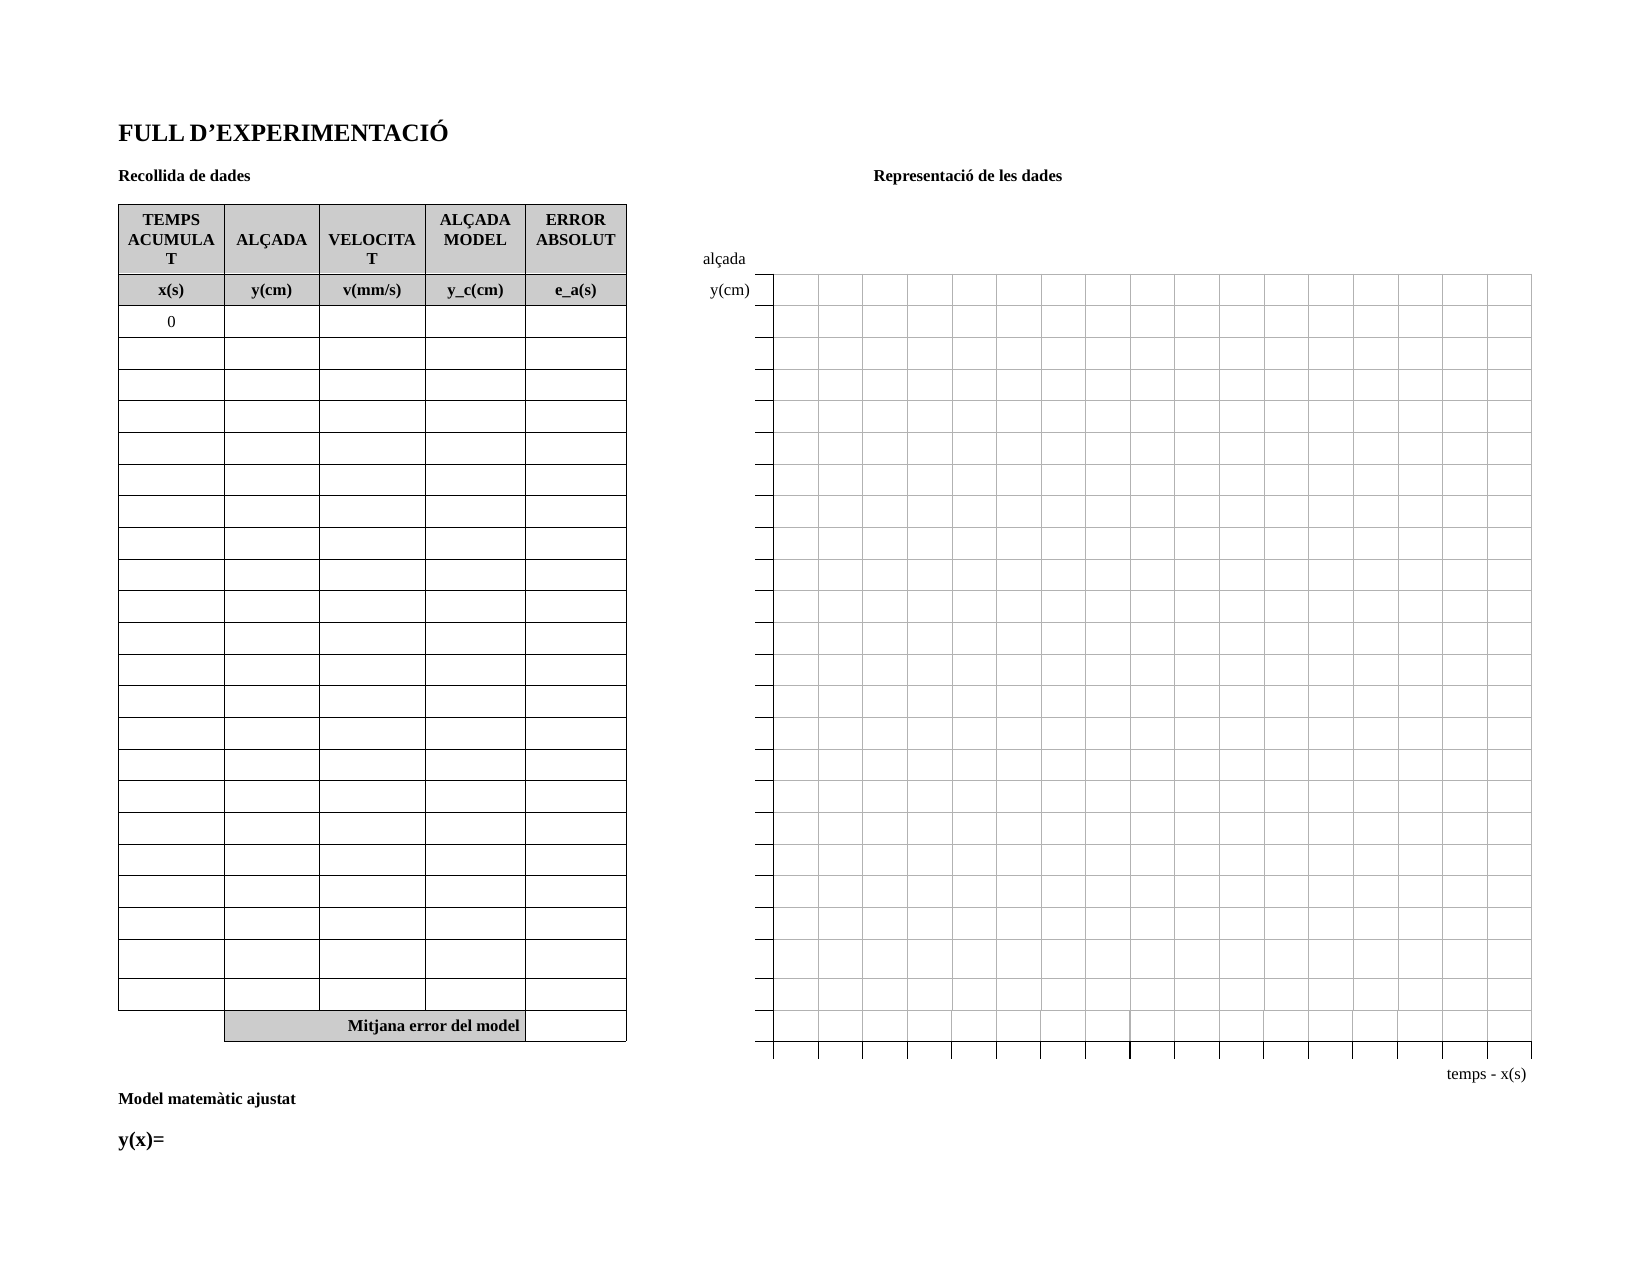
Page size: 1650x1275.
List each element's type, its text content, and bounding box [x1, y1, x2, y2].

table_cell [627, 978, 755, 1009]
table_cell [1220, 686, 1264, 717]
table_cell [526, 370, 626, 400]
table_cell [1086, 338, 1130, 368]
table_cell [526, 908, 626, 938]
table_cell [320, 465, 425, 495]
table_cell [1443, 750, 1487, 780]
table_cell [1265, 465, 1308, 495]
table_cell [1086, 655, 1130, 685]
table_cell [1220, 979, 1264, 1009]
table_cell [863, 338, 907, 368]
table_cell [1443, 591, 1487, 622]
table_cell [1399, 718, 1442, 748]
table_cell [1175, 275, 1219, 305]
table_cell [1265, 591, 1308, 622]
table_cell [1131, 876, 1174, 907]
table_cell [1353, 1042, 1397, 1058]
table_cell [426, 591, 525, 622]
table_cell [1354, 528, 1398, 558]
table_cell [1130, 1059, 1174, 1089]
table_cell [863, 591, 907, 622]
table_cell [953, 275, 996, 305]
table_cell [774, 750, 818, 780]
table_cell [755, 401, 773, 432]
table_cell [526, 433, 626, 463]
table_cell [1086, 940, 1130, 978]
table_cell [953, 496, 996, 527]
table_cell [953, 465, 996, 495]
table_cell [908, 370, 952, 400]
table_cell [863, 370, 907, 400]
table_cell [1443, 401, 1487, 432]
table_cell [997, 1042, 1040, 1058]
table_cell [119, 718, 224, 748]
table_cell [953, 979, 996, 1009]
table_cell [1220, 718, 1264, 748]
table_cell [819, 275, 862, 305]
table_cell [1309, 591, 1353, 622]
table_cell [1131, 813, 1174, 843]
table_cell [526, 686, 626, 717]
table_cell [119, 845, 224, 875]
table_header [1442, 204, 1487, 273]
table_cell [997, 908, 1041, 938]
table_cell [526, 1011, 626, 1041]
table_cell [774, 433, 818, 463]
table_cell [1131, 338, 1174, 368]
table_cell [1131, 465, 1174, 495]
table_cell [627, 464, 755, 495]
table_cell [1265, 338, 1308, 368]
table_cell [819, 718, 862, 748]
table_cell [320, 560, 425, 590]
table_cell [526, 655, 626, 685]
table_cell [627, 305, 755, 337]
table_cell [1399, 876, 1442, 907]
table_cell [426, 686, 525, 717]
table_cell [627, 875, 755, 907]
table_cell [1265, 845, 1308, 875]
table_header [996, 204, 1041, 273]
table_cell [1443, 1042, 1487, 1058]
table_cell [1488, 845, 1531, 875]
table_cell [755, 496, 773, 527]
table_cell [1131, 1011, 1174, 1041]
table_header ALÇADA MODEL [426, 205, 525, 273]
table_cell [953, 686, 996, 717]
table_cell [320, 813, 425, 843]
table_cell [320, 338, 425, 368]
table_cell [1354, 718, 1398, 748]
table_cell [1086, 401, 1130, 432]
table_cell [1220, 560, 1264, 590]
table_cell [225, 781, 319, 812]
table_cell [225, 560, 319, 590]
table_cell [526, 750, 626, 780]
table_cell [119, 528, 224, 558]
table_cell [755, 718, 773, 748]
table_cell [774, 623, 818, 653]
table_cell [1488, 979, 1531, 1009]
table_cell [627, 654, 755, 685]
table_cell [1265, 370, 1308, 400]
table_cell [1175, 306, 1219, 337]
table_cell [953, 560, 996, 590]
table_cell [819, 528, 862, 558]
table_cell [1264, 1011, 1308, 1041]
table_cell [1175, 750, 1219, 780]
table_cell [863, 528, 907, 558]
table_cell [819, 655, 862, 685]
table_cell [1488, 655, 1531, 685]
table_cell [908, 560, 952, 590]
table_cell [1399, 845, 1442, 875]
table_cell [1219, 1059, 1264, 1089]
table_cell [1086, 528, 1130, 558]
table_cell [774, 718, 818, 748]
table_cell [1131, 845, 1174, 875]
table_cell [908, 813, 952, 843]
table_cell [1086, 1042, 1129, 1058]
table_cell temps - x(s) [1398, 1059, 1532, 1089]
table_cell [1354, 433, 1398, 463]
table_cell [997, 1011, 1040, 1041]
table_cell [225, 908, 319, 938]
table_cell [997, 876, 1041, 907]
table_cell [1220, 528, 1264, 558]
table_cell [1175, 1042, 1219, 1058]
table_cell [1175, 718, 1219, 748]
table_cell [1175, 686, 1219, 717]
table_cell [863, 655, 907, 685]
table_cell [1488, 306, 1531, 337]
table_cell [1354, 781, 1398, 812]
table_cell [1220, 1042, 1263, 1058]
table_cell [119, 979, 224, 1009]
table_cell [1175, 496, 1219, 527]
table_cell [1265, 560, 1308, 590]
table_cell [1488, 718, 1531, 748]
table_cell [1488, 591, 1531, 622]
table_cell [225, 433, 319, 463]
table_cell [774, 813, 818, 843]
table_cell [320, 655, 425, 685]
table_cell [1488, 1011, 1531, 1041]
table_cell [953, 623, 996, 653]
table_header [1398, 204, 1442, 273]
table_cell [1488, 686, 1531, 717]
table_cell [320, 370, 425, 400]
table_cell [908, 528, 952, 558]
table_cell [908, 876, 952, 907]
table_cell [774, 1042, 818, 1058]
table_cell [863, 686, 907, 717]
table_cell [1309, 781, 1353, 812]
table_cell [863, 845, 907, 875]
table_cell y(cm) [627, 274, 755, 305]
table_cell [119, 370, 224, 400]
table_cell [119, 496, 224, 527]
table_cell [863, 496, 907, 527]
table_cell [1354, 338, 1398, 368]
table_cell [952, 1011, 996, 1041]
text y(x)= [118, 1127, 1532, 1151]
table_header TEMPS ACUMULAT [119, 205, 224, 273]
table_cell [997, 306, 1041, 337]
table_cell [1042, 401, 1085, 432]
table_header [1085, 204, 1130, 273]
table_cell [1399, 686, 1442, 717]
table_cell [1309, 979, 1353, 1009]
table_cell [818, 1059, 862, 1089]
table_header ALÇADA [225, 205, 319, 273]
table_cell [1354, 979, 1398, 1009]
table_cell [819, 433, 862, 463]
table_cell [997, 401, 1041, 432]
table_cell [320, 306, 425, 337]
table_cell [997, 623, 1041, 653]
table_cell [819, 306, 862, 337]
table_cell [225, 306, 319, 337]
table_cell [320, 876, 425, 907]
table_cell [1041, 1042, 1085, 1058]
table_cell [1265, 979, 1308, 1009]
table_cell [426, 465, 525, 495]
table_header [1130, 204, 1174, 273]
table_cell [1354, 370, 1398, 400]
table_cell [225, 718, 319, 748]
table_cell [1041, 1059, 1085, 1089]
table_cell [1443, 496, 1487, 527]
table_cell y(cm) [225, 275, 319, 305]
table_cell [755, 813, 773, 843]
table_cell [1309, 718, 1353, 748]
table_cell [627, 749, 755, 780]
table_cell [1265, 433, 1308, 463]
table_cell [1220, 1011, 1263, 1041]
table_cell [1042, 845, 1085, 875]
table_cell [1265, 686, 1308, 717]
table_cell [755, 306, 773, 337]
table_cell [1443, 1011, 1487, 1041]
table_cell [755, 940, 773, 978]
table_cell [1220, 433, 1264, 463]
table_cell [627, 1010, 755, 1041]
table_cell [1309, 528, 1353, 558]
table_cell [627, 685, 755, 717]
table_cell [1265, 655, 1308, 685]
table_header [1219, 204, 1264, 273]
table_cell [118, 1041, 224, 1058]
table_header [952, 204, 996, 273]
table_cell [819, 876, 862, 907]
table_cell [1399, 560, 1442, 590]
table_cell [755, 845, 773, 875]
table_cell [1399, 591, 1442, 622]
table_cell [1399, 433, 1442, 463]
table_cell [526, 813, 626, 843]
table_cell [1354, 401, 1398, 432]
table_cell [1131, 781, 1174, 812]
table_cell [863, 1059, 907, 1089]
table_cell [1443, 718, 1487, 748]
table_cell [908, 686, 952, 717]
table_cell [1488, 560, 1531, 590]
table_cell [1443, 306, 1487, 337]
table_cell [426, 718, 525, 748]
table_cell [1086, 1011, 1129, 1041]
table_cell [320, 940, 425, 978]
table_header [1264, 204, 1308, 273]
table_cell [1042, 718, 1085, 748]
table_cell [1488, 623, 1531, 653]
table_cell [1086, 433, 1130, 463]
table_cell [863, 1011, 907, 1041]
table_cell [1175, 465, 1219, 495]
table_cell [1175, 401, 1219, 432]
table_cell [1175, 655, 1219, 685]
table_cell [863, 940, 907, 978]
table_cell [1131, 306, 1174, 337]
table_cell [953, 750, 996, 780]
table_cell [819, 560, 862, 590]
table_cell [119, 750, 224, 780]
table_cell [225, 876, 319, 907]
table_cell [953, 876, 996, 907]
table_cell [1443, 433, 1487, 463]
table_cell [1399, 496, 1442, 527]
table_cell [526, 876, 626, 907]
table_cell [774, 1059, 818, 1089]
table_cell [526, 528, 626, 558]
table_cell [1443, 908, 1487, 938]
table_cell [953, 718, 996, 748]
table_cell [1265, 306, 1308, 337]
table_cell [1265, 750, 1308, 780]
table_cell [1443, 338, 1487, 368]
table_cell [1131, 401, 1174, 432]
table_header [755, 204, 773, 273]
table_cell [755, 560, 773, 590]
table_cell [953, 908, 996, 938]
table_cell [119, 876, 224, 907]
table_cell [526, 781, 626, 812]
table_cell [1309, 433, 1353, 463]
table_header ERROR ABSOLUT [526, 205, 626, 273]
table_cell [1220, 370, 1264, 400]
table_cell [1488, 940, 1531, 978]
table_cell [755, 528, 773, 558]
table_cell [1443, 940, 1487, 978]
table_cell [755, 686, 773, 717]
table_cell [1264, 1059, 1308, 1089]
table_cell [119, 433, 224, 463]
table_cell [1175, 1011, 1219, 1041]
table_cell [224, 1042, 525, 1058]
table_cell [755, 1011, 773, 1041]
table_cell [1309, 275, 1353, 305]
table_cell [755, 433, 773, 463]
table_cell [1042, 979, 1085, 1009]
table_cell [225, 979, 319, 1009]
table_cell [1354, 560, 1398, 590]
table_cell [627, 939, 755, 978]
table_cell [1175, 338, 1219, 368]
table_cell [997, 718, 1041, 748]
table_cell [1309, 623, 1353, 653]
table_cell [863, 908, 907, 938]
table_cell [1488, 750, 1531, 780]
table_cell [320, 401, 425, 432]
table_cell [1488, 275, 1531, 305]
table_cell [119, 908, 224, 938]
table_cell [863, 623, 907, 653]
table_cell [225, 338, 319, 368]
table_cell [774, 940, 818, 978]
table_cell [1488, 433, 1531, 463]
table_cell [774, 370, 818, 400]
table_cell [774, 655, 818, 685]
table_cell [1309, 876, 1353, 907]
table_cell [1042, 813, 1085, 843]
table_cell [224, 1059, 525, 1089]
table_header [1175, 204, 1219, 273]
table_cell [1398, 1042, 1442, 1058]
table_cell [1086, 813, 1130, 843]
table_cell [819, 591, 862, 622]
table_cell [1265, 813, 1308, 843]
table_cell [1086, 876, 1130, 907]
table_cell [953, 813, 996, 843]
table_cell [1488, 528, 1531, 558]
table_cell [627, 717, 755, 748]
table_header [818, 204, 862, 273]
table_cell [426, 908, 525, 938]
table_cell [426, 940, 525, 978]
table_cell [755, 591, 773, 622]
table_cell [1309, 908, 1353, 938]
table_cell [774, 591, 818, 622]
table_cell [819, 813, 862, 843]
table_cell [997, 496, 1041, 527]
text FULL D’EXPERIMENTACIÓ [118, 118, 1532, 147]
table_cell [1354, 591, 1398, 622]
table_cell [1220, 306, 1264, 337]
table_cell [1220, 623, 1264, 653]
table_cell [119, 940, 224, 978]
table_cell [225, 750, 319, 780]
table_cell [225, 623, 319, 653]
table_cell [755, 876, 773, 907]
table_cell [1086, 560, 1130, 590]
table_cell [908, 908, 952, 938]
table_cell [1131, 560, 1174, 590]
table_cell [225, 813, 319, 843]
table_cell [908, 591, 952, 622]
table_header [1487, 204, 1532, 273]
table_cell [819, 940, 862, 978]
table_cell [1175, 560, 1219, 590]
table_cell [1220, 496, 1264, 527]
table_cell [908, 781, 952, 812]
table_cell [1354, 465, 1398, 495]
table_cell [997, 591, 1041, 622]
table_cell [1220, 338, 1264, 368]
table_cell [320, 433, 425, 463]
table_cell [627, 812, 755, 843]
table_cell [225, 528, 319, 558]
table_cell [1354, 940, 1398, 978]
table_cell [863, 781, 907, 812]
table_cell [1399, 338, 1442, 368]
table_cell [1131, 528, 1174, 558]
table_cell [1488, 908, 1531, 938]
table_cell [1220, 876, 1264, 907]
table_cell [997, 370, 1041, 400]
table_cell [774, 275, 818, 305]
table_cell [426, 401, 525, 432]
table_cell [426, 845, 525, 875]
table_cell [952, 1059, 996, 1089]
table_cell [627, 907, 755, 938]
table_cell [119, 338, 224, 368]
table_cell [1086, 781, 1130, 812]
table_cell [908, 655, 952, 685]
table_cell [1220, 813, 1264, 843]
table_cell [426, 496, 525, 527]
table_cell [627, 337, 755, 368]
table_cell [997, 528, 1041, 558]
table_cell [1042, 940, 1085, 978]
table_cell [1309, 338, 1353, 368]
table_cell [755, 1059, 773, 1089]
table_cell [1309, 845, 1353, 875]
table_cell [819, 979, 862, 1009]
table_cell [1309, 750, 1353, 780]
table_cell [1354, 275, 1398, 305]
table_cell [1399, 813, 1442, 843]
table_cell [1309, 1011, 1352, 1041]
table_cell [819, 338, 862, 368]
table_cell [1354, 876, 1398, 907]
table_cell [526, 338, 626, 368]
table_cell [627, 369, 755, 400]
table_cell [225, 591, 319, 622]
table_cell [863, 718, 907, 748]
table_cell [819, 686, 862, 717]
table_cell [1354, 908, 1398, 938]
table_cell [1220, 401, 1264, 432]
table_cell [1086, 623, 1130, 653]
table_cell [1443, 528, 1487, 558]
table_cell [997, 940, 1041, 978]
table_cell [1175, 433, 1219, 463]
table_cell [225, 465, 319, 495]
table_cell 0 [119, 306, 224, 337]
table_cell [1354, 813, 1398, 843]
table_cell [997, 979, 1041, 1009]
table_cell [1086, 496, 1130, 527]
table_cell [774, 465, 818, 495]
table_cell [1354, 750, 1398, 780]
table_cell [1488, 370, 1531, 400]
text Recollida de dades Representació de les dades [118, 166, 1532, 185]
table_cell [953, 655, 996, 685]
table_cell [525, 1059, 626, 1089]
table_cell [1042, 560, 1085, 590]
table_cell [426, 370, 525, 400]
table_cell [1354, 845, 1398, 875]
table_header [1308, 204, 1353, 273]
table_cell [1354, 686, 1398, 717]
table_cell [426, 750, 525, 780]
table_cell [118, 1059, 224, 1089]
table_cell [774, 401, 818, 432]
table_cell [225, 845, 319, 875]
table_cell [1399, 370, 1442, 400]
table_cell [1175, 845, 1219, 875]
table_cell [908, 433, 952, 463]
table_cell [755, 623, 773, 653]
table_cell [1131, 591, 1174, 622]
table_cell [426, 813, 525, 843]
table_cell [426, 979, 525, 1009]
table_cell [1175, 781, 1219, 812]
table_cell [1042, 306, 1085, 337]
table_cell [1265, 781, 1308, 812]
table_cell [1042, 433, 1085, 463]
table_cell [426, 338, 525, 368]
table_cell [908, 306, 952, 337]
table_cell [1309, 940, 1353, 978]
table_cell [863, 275, 907, 305]
table_cell [1398, 1011, 1442, 1041]
table_cell [1399, 655, 1442, 685]
table_cell [526, 560, 626, 590]
table_cell [118, 1011, 224, 1041]
table_cell [1443, 876, 1487, 907]
table_cell [908, 401, 952, 432]
table_cell [774, 528, 818, 558]
table_cell [627, 559, 755, 590]
table_cell [1086, 465, 1130, 495]
table_cell [819, 1011, 862, 1041]
table_cell [1354, 496, 1398, 527]
table_cell [1042, 370, 1085, 400]
table_cell [774, 908, 818, 938]
table_cell [774, 560, 818, 590]
table_cell [1131, 655, 1174, 685]
table_cell [1131, 433, 1174, 463]
table_cell [626, 1041, 755, 1058]
table_cell [774, 979, 818, 1009]
table_cell [1175, 528, 1219, 558]
table_cell [1309, 496, 1353, 527]
table_cell [819, 908, 862, 938]
table_cell v(mm/s) [320, 275, 425, 305]
table_cell [1399, 979, 1442, 1009]
table_cell [627, 400, 755, 432]
table_cell [1443, 560, 1487, 590]
table_cell [1265, 623, 1308, 653]
table_cell [1131, 750, 1174, 780]
table_cell [1399, 908, 1442, 938]
table_cell [1042, 591, 1085, 622]
table_cell [755, 979, 773, 1009]
table_cell [997, 655, 1041, 685]
table_cell [320, 623, 425, 653]
table_cell [997, 465, 1041, 495]
table_cell [863, 306, 907, 337]
table_cell [1175, 876, 1219, 907]
table_cell [908, 979, 952, 1009]
table_cell [1220, 275, 1264, 305]
table_cell [320, 686, 425, 717]
table_cell [774, 306, 818, 337]
table_cell [1309, 655, 1353, 685]
table_cell [1220, 750, 1264, 780]
table_cell [1131, 496, 1174, 527]
table_cell [1443, 465, 1487, 495]
table_cell [1488, 813, 1531, 843]
table_cell [908, 623, 952, 653]
table_cell [1309, 465, 1353, 495]
table_cell [526, 591, 626, 622]
table_cell [1220, 845, 1264, 875]
table_cell [1220, 655, 1264, 685]
table_cell [997, 845, 1041, 875]
table_cell [863, 813, 907, 843]
table_header [907, 204, 952, 273]
table_cell [1309, 1042, 1352, 1058]
table_cell [997, 813, 1041, 843]
table_cell [1353, 1011, 1397, 1041]
table_cell [953, 940, 996, 978]
table_cell [1086, 306, 1130, 337]
table_cell [755, 275, 773, 305]
table_cell [1086, 591, 1130, 622]
table_cell [908, 338, 952, 368]
table_cell [755, 750, 773, 780]
table_cell [1488, 781, 1531, 812]
table_cell [1443, 275, 1487, 305]
table_cell [819, 750, 862, 780]
table_cell [526, 496, 626, 527]
table_cell [426, 433, 525, 463]
table_cell [1443, 845, 1487, 875]
table_cell [1175, 370, 1219, 400]
table_cell [908, 750, 952, 780]
table_cell [1131, 623, 1174, 653]
table_cell [1309, 306, 1353, 337]
table_cell [1443, 655, 1487, 685]
table_cell [1220, 465, 1264, 495]
table_cell [1265, 275, 1308, 305]
table_cell [819, 496, 862, 527]
table_cell [953, 528, 996, 558]
table_cell [119, 813, 224, 843]
table_cell [627, 495, 755, 527]
table_cell [1443, 686, 1487, 717]
table_cell [1399, 623, 1442, 653]
table_cell [119, 465, 224, 495]
table_cell [320, 496, 425, 527]
table_cell [1131, 940, 1174, 978]
table_cell [320, 718, 425, 748]
table_cell [1220, 940, 1264, 978]
table_cell [526, 845, 626, 875]
table_cell [908, 275, 952, 305]
table_cell [1309, 560, 1353, 590]
table_cell [426, 528, 525, 558]
table_cell [526, 465, 626, 495]
table_cell [1265, 908, 1308, 938]
table_cell e_a(s) [526, 275, 626, 305]
table_cell [863, 1042, 907, 1058]
table_cell [1042, 781, 1085, 812]
table_cell [1265, 940, 1308, 978]
table_header [1041, 204, 1085, 273]
table_cell [225, 401, 319, 432]
table_cell [953, 845, 996, 875]
table_cell [819, 1042, 862, 1058]
table_cell [908, 845, 952, 875]
table_header [1353, 204, 1398, 273]
table_cell [225, 496, 319, 527]
table_cell [627, 432, 755, 463]
table_cell [1175, 940, 1219, 978]
table_cell [225, 686, 319, 717]
table_cell [755, 338, 773, 368]
table_cell [1488, 465, 1531, 495]
table_cell [908, 496, 952, 527]
table_cell [320, 908, 425, 938]
table_cell [1042, 623, 1085, 653]
table_cell [1309, 686, 1353, 717]
table_cell [119, 560, 224, 590]
table_header VELOCITAT [320, 205, 425, 273]
table_cell [863, 560, 907, 590]
table_cell [819, 845, 862, 875]
table_cell [1399, 750, 1442, 780]
table_cell [1309, 401, 1353, 432]
table_header alçada [627, 204, 755, 273]
table_cell [863, 979, 907, 1009]
table_cell [1131, 908, 1174, 938]
table_cell [1086, 686, 1130, 717]
table_cell [997, 275, 1041, 305]
table_cell [1131, 979, 1174, 1009]
table_cell [119, 401, 224, 432]
table_cell [225, 370, 319, 400]
table_cell [1308, 1059, 1353, 1089]
table_cell [1309, 813, 1353, 843]
table_cell [774, 496, 818, 527]
table_cell [1042, 876, 1085, 907]
table_cell [1399, 781, 1442, 812]
table_cell [1131, 1042, 1174, 1058]
table_cell [320, 750, 425, 780]
table_cell [1042, 465, 1085, 495]
table_cell [1086, 845, 1130, 875]
table_cell [1488, 401, 1531, 432]
table_cell [997, 338, 1041, 368]
table_cell [1443, 979, 1487, 1009]
table_cell [1399, 940, 1442, 978]
table_cell [119, 591, 224, 622]
table_cell [1399, 401, 1442, 432]
table_cell [1086, 718, 1130, 748]
table_cell [1265, 876, 1308, 907]
table_cell [863, 750, 907, 780]
table_cell [1399, 306, 1442, 337]
table_cell [627, 527, 755, 558]
table_cell [320, 591, 425, 622]
table_cell [1175, 623, 1219, 653]
table_cell [1086, 275, 1130, 305]
table_cell [1265, 496, 1308, 527]
table_cell [863, 401, 907, 432]
table_cell [863, 465, 907, 495]
table_cell [426, 655, 525, 685]
table_cell [1220, 908, 1264, 938]
table_cell [627, 844, 755, 875]
table_cell [426, 306, 525, 337]
table_cell [1131, 718, 1174, 748]
table_cell [1488, 496, 1531, 527]
table_cell [225, 655, 319, 685]
table_cell [1309, 370, 1353, 400]
table_cell [1175, 908, 1219, 938]
table_cell [1443, 781, 1487, 812]
table_cell [1175, 1059, 1219, 1089]
table_cell [774, 338, 818, 368]
table_cell [953, 591, 996, 622]
table_cell [908, 940, 952, 978]
table_cell [1042, 338, 1085, 368]
table_cell [774, 1011, 818, 1041]
table_cell [997, 686, 1041, 717]
table_cell [996, 1059, 1041, 1089]
table_cell [525, 1042, 626, 1058]
table_cell [1086, 370, 1130, 400]
table_cell [1399, 528, 1442, 558]
table_cell [1085, 1059, 1130, 1089]
table_cell Mitjana error del model [225, 1011, 525, 1041]
table_cell [1220, 591, 1264, 622]
table_cell [755, 655, 773, 685]
table_cell x(s) [119, 275, 224, 305]
table_cell [1488, 338, 1531, 368]
table_cell [1131, 370, 1174, 400]
table_cell [1086, 750, 1130, 780]
table_cell [908, 465, 952, 495]
table_cell [627, 622, 755, 653]
table_cell [907, 1059, 952, 1089]
table_header [774, 204, 818, 273]
table_cell [819, 781, 862, 812]
table_cell [526, 623, 626, 653]
table_cell [953, 338, 996, 368]
table_cell [997, 560, 1041, 590]
table_cell [1042, 686, 1085, 717]
table_cell [119, 655, 224, 685]
table_cell [426, 623, 525, 653]
table_cell [863, 876, 907, 907]
table_cell [526, 718, 626, 748]
table_cell [426, 560, 525, 590]
table_cell [627, 780, 755, 812]
table_cell [774, 686, 818, 717]
table_cell [1042, 528, 1085, 558]
table_cell [1443, 370, 1487, 400]
table_cell [1265, 401, 1308, 432]
table_cell [1443, 623, 1487, 653]
table_cell [755, 370, 773, 400]
table_cell [1354, 655, 1398, 685]
table_cell [819, 465, 862, 495]
table_cell [997, 433, 1041, 463]
table_cell [819, 623, 862, 653]
table_cell [119, 623, 224, 653]
table_cell [1488, 1042, 1531, 1058]
table_cell [1265, 718, 1308, 748]
text Model matemàtic ajustat [118, 1089, 1532, 1108]
table_cell [1443, 813, 1487, 843]
table_cell [225, 940, 319, 978]
table_cell [1265, 528, 1308, 558]
table_cell [997, 781, 1041, 812]
table_cell [953, 306, 996, 337]
table_cell [119, 781, 224, 812]
table_cell [1042, 750, 1085, 780]
table_cell [953, 433, 996, 463]
table_cell [1175, 979, 1219, 1009]
table_header [863, 204, 907, 273]
table_cell [1354, 306, 1398, 337]
table_cell [526, 979, 626, 1009]
table_cell [863, 433, 907, 463]
table_cell [1041, 1011, 1085, 1041]
table_cell [1175, 591, 1219, 622]
table_cell [953, 781, 996, 812]
table_cell [320, 845, 425, 875]
table_cell [997, 750, 1041, 780]
table_cell [774, 781, 818, 812]
table_cell [627, 590, 755, 622]
table_cell [426, 876, 525, 907]
table_cell [1488, 876, 1531, 907]
table_cell [755, 781, 773, 812]
table_cell [819, 401, 862, 432]
table_cell [626, 1059, 755, 1089]
table_cell [1086, 908, 1130, 938]
table_cell [1354, 623, 1398, 653]
table_cell [952, 1042, 996, 1058]
table_cell [1264, 1042, 1308, 1058]
table_cell [755, 908, 773, 938]
table_cell [320, 781, 425, 812]
table_cell [1086, 979, 1130, 1009]
table_cell [1131, 275, 1174, 305]
table_cell [1399, 275, 1442, 305]
table_cell [1220, 781, 1264, 812]
table_cell [908, 718, 952, 748]
table_cell y_c(cm) [426, 275, 525, 305]
table_cell [1175, 813, 1219, 843]
table_cell [1042, 275, 1085, 305]
table_cell [1353, 1059, 1398, 1089]
table_cell [755, 1042, 773, 1058]
table_cell [426, 781, 525, 812]
table_cell [819, 370, 862, 400]
table_cell [1042, 496, 1085, 527]
table_cell [526, 940, 626, 978]
table_cell [320, 979, 425, 1009]
table_cell [774, 876, 818, 907]
table_cell [908, 1042, 951, 1058]
table_cell [526, 401, 626, 432]
table_cell [1042, 908, 1085, 938]
table_cell [119, 686, 224, 717]
table_cell [526, 306, 626, 337]
table_cell [320, 528, 425, 558]
table_cell [774, 845, 818, 875]
table_cell [1131, 686, 1174, 717]
table_cell [1042, 655, 1085, 685]
table_cell [953, 401, 996, 432]
table_cell [755, 465, 773, 495]
table_cell [908, 1011, 951, 1041]
table_cell [953, 370, 996, 400]
table_cell [1399, 465, 1442, 495]
